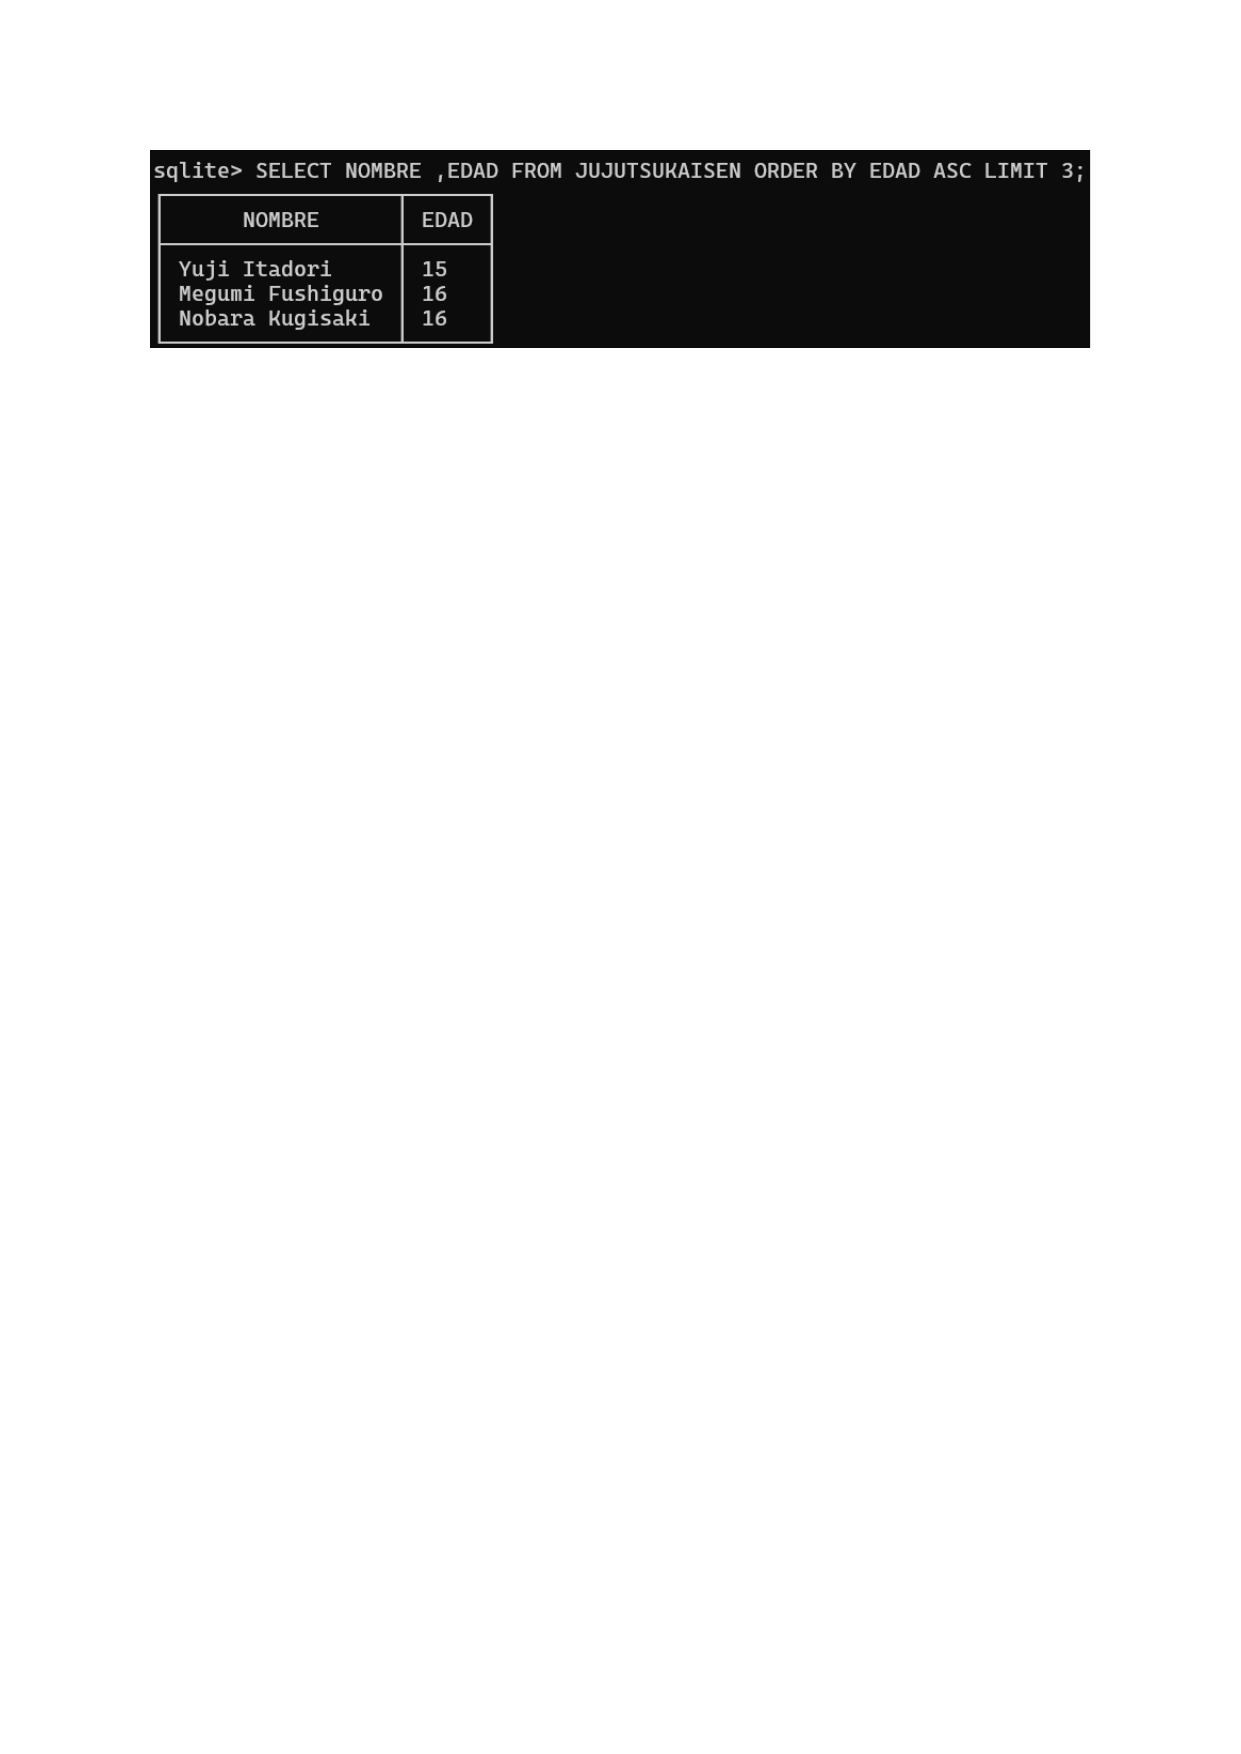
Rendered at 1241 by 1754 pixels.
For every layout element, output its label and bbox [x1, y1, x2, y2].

picture [150, 150, 1091, 348]
